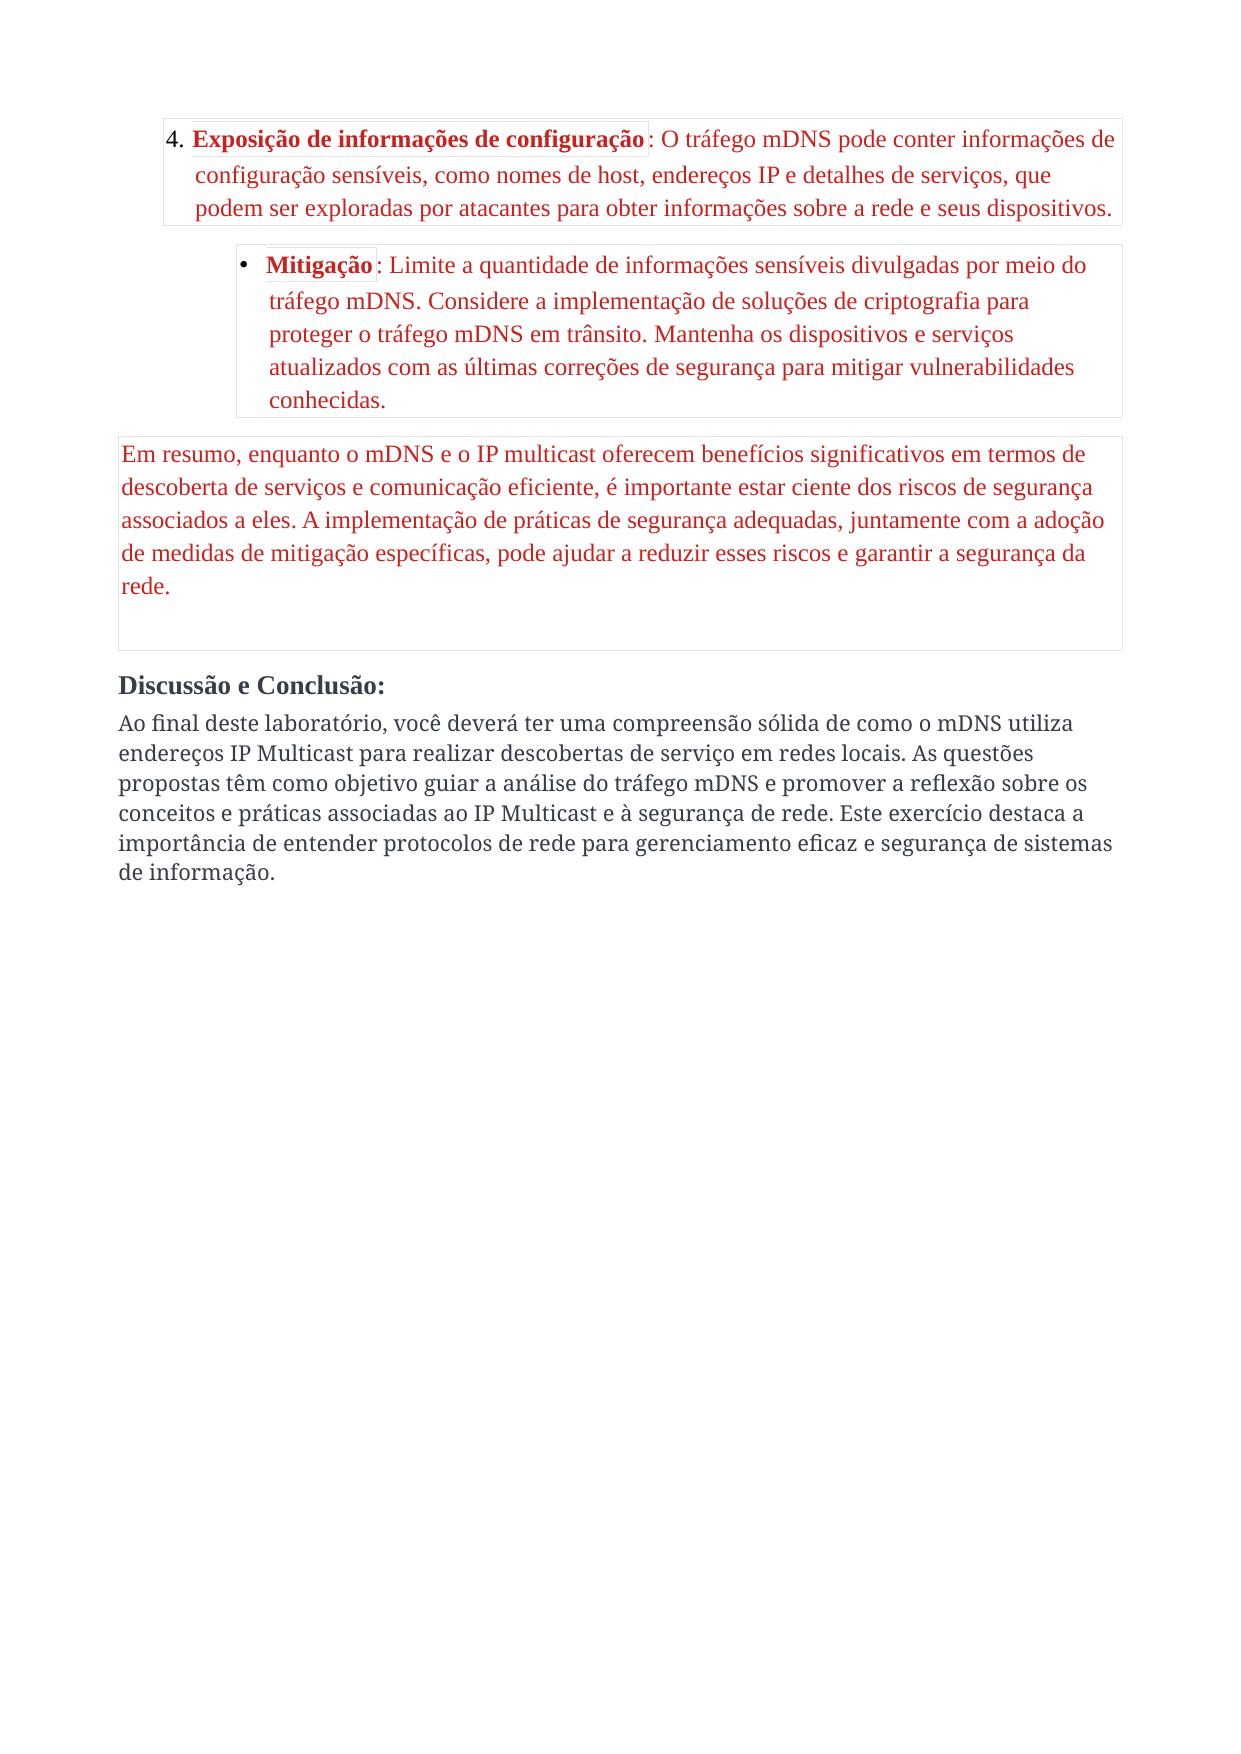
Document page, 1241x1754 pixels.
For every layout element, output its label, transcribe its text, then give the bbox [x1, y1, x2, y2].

list Mitigação: Limite a quantidade de informações sensíveis divulgadas por meio do tráfego mDNS. Considere a implementação de soluções de criptografia para proteger o tráfego mDNS em trânsito. Mantenha os dispositivos e serviços atualizados com as últimas correções de segurança para mitigar vulnerabilidades conhecidas. [237, 245, 1122, 417]
subtitle Discussão e Conclusão: [118, 669, 1122, 700]
text Em resumo, enquanto o mDNS e o IP multicast oferecem benefícios significativos em termos de descoberta de serviços e comunicação eficiente, é importante estar ciente dos riscos de segurança associados a eles. A implementação de práticas de segurança adequadas, juntamente com a adoção de medidas de mitigação específicas, pode ajudar a reduzir esses riscos e garantir a segurança da rede. [119, 437, 1122, 599]
text Ao final deste laboratório, você deverá ter uma compreensão sólida de como o mDNS utiliza endereços IP Multicast para realizar descobertas de serviço em redes locais. As questões propostas têm como objetivo guiar a análise do tráfego mDNS e promover a reflexão sobre os conceitos e práticas associadas ao IP Multicast e à segurança de rede. Este exercício destaca a importância de entender protocolos de rede para gerenciamento eficaz e segurança de sistemas de informação. [118, 708, 1122, 887]
list Exposição de informações de configuração: O tráfego mDNS pode conter informações de configuração sensíveis, como nomes de host, endereços IP e detalhes de serviços, que podem ser exploradas por atacantes para obter informações sobre a rede e seus dispositivos. [164, 119, 1122, 225]
